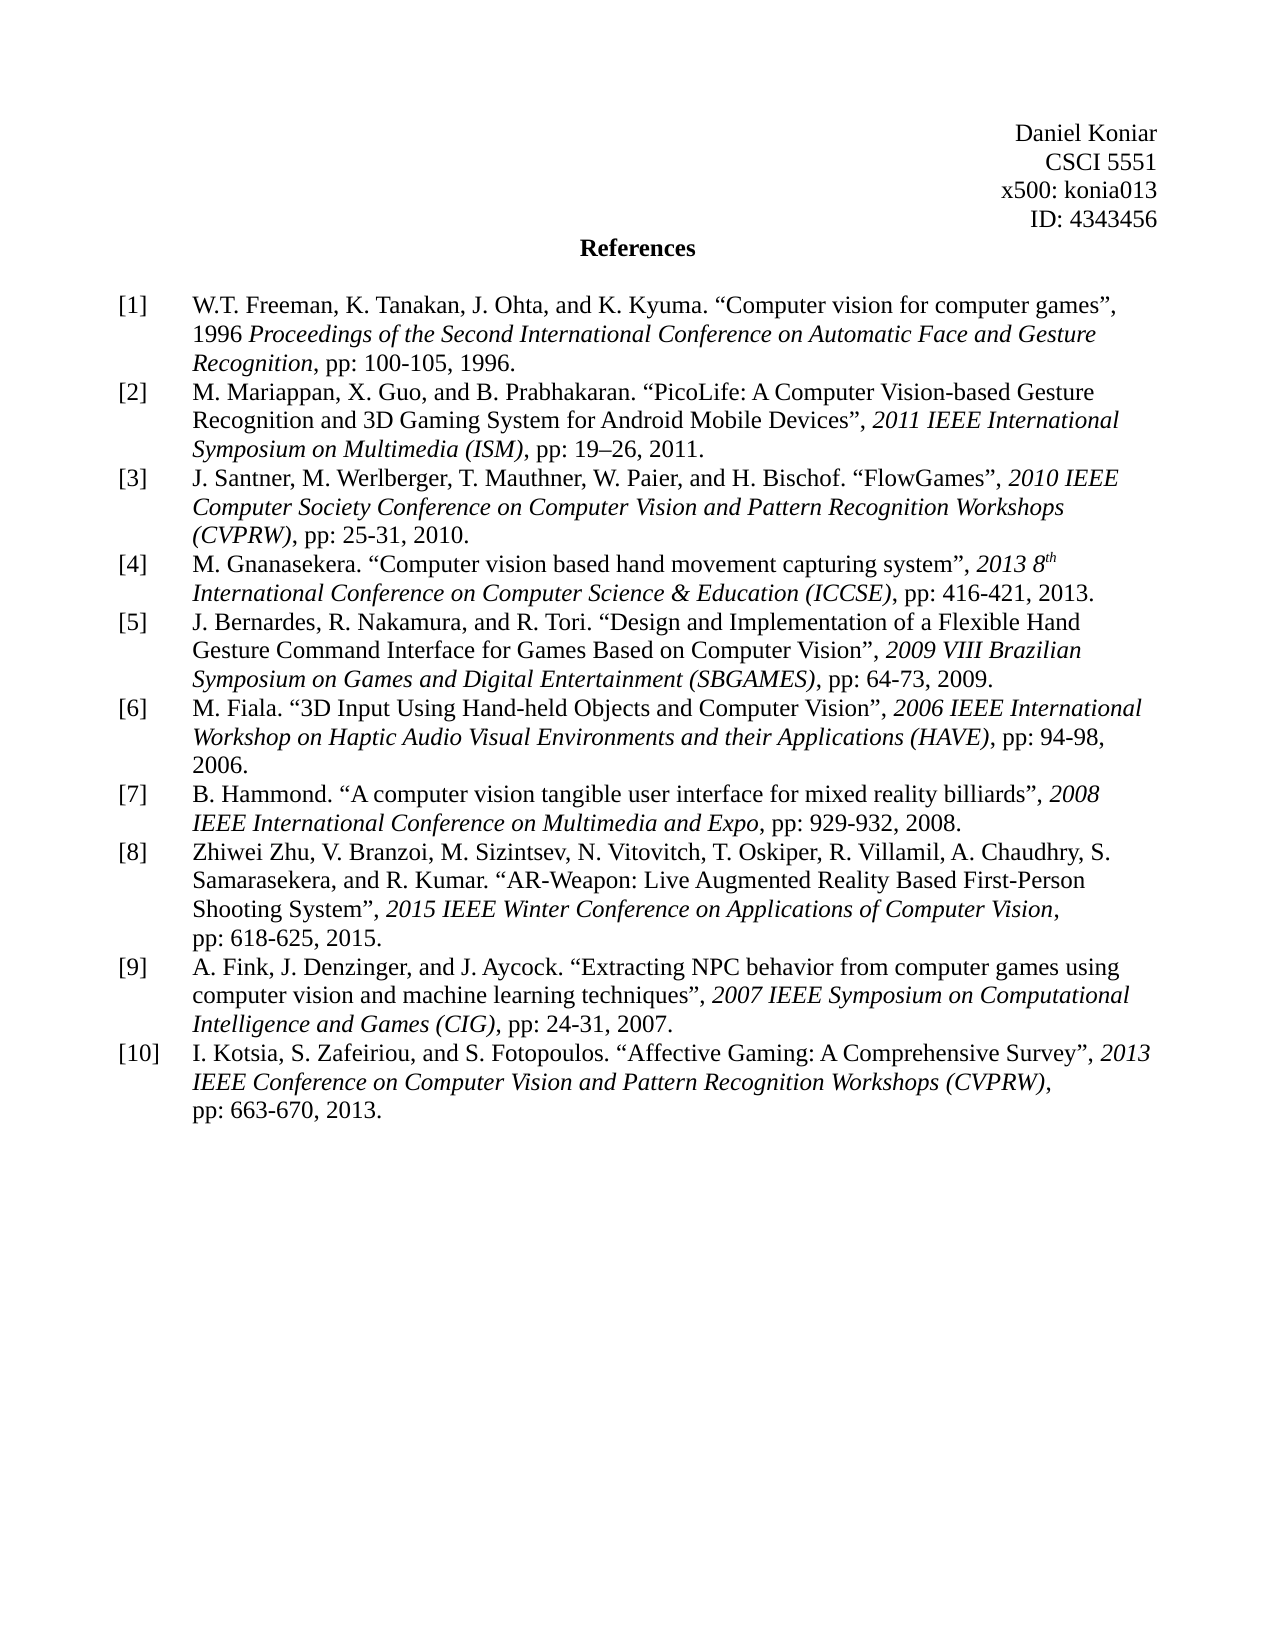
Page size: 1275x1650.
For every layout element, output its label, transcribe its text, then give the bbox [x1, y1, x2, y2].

text ID: 4343456 [118, 204, 1157, 233]
text pp: 663-670, 2013. [118, 1096, 1157, 1124]
text [5] J. Bernardes, R. Nakamura, and R. Tori. “Design and Implementation of a Flexible Hand Gesture Command Interface for Games Based on Computer Vision”, 2009 VIII Brazilian Symposium on Games and Digital Entertainment (SBGAMES), pp: 64-73, 2009. [118, 607, 1157, 693]
text pp: 618-625, 2015. [118, 923, 1157, 952]
text [3] J. Santner, M. Werlberger, T. Mauthner, W. Paier, and H. Bischof. “FlowGames”, 2010 IEEE Computer Society Conference on Computer Vision and Pattern Recognition Workshops (CVPRW), pp: 25-31, 2010. [118, 463, 1157, 549]
text x500: konia013 [118, 176, 1157, 204]
text [9] A. Fink, J. Denzinger, and J. Aycock. “Extracting NPC behavior from computer games using computer vision and machine learning techniques”, 2007 IEEE Symposium on Computational Intelligence and Games (CIG), pp: 24-31, 2007. [118, 952, 1157, 1038]
text [6] M. Fiala. “3D Input Using Hand-held Objects and Computer Vision”, 2006 IEEE International Workshop on Haptic Audio Visual Environments and their Applications (HAVE), pp: 94-98, 2006. [118, 693, 1157, 779]
text [1] W.T. Freeman, K. Tanakan, J. Ohta, and K. Kyuma. “Computer vision for computer games”, 1996 Proceedings of the Second International Conference on Automatic Face and Gesture Recognition, pp: 100-105, 1996. [118, 291, 1157, 377]
text [7] B. Hammond. “A computer vision tangible user interface for mixed reality billiards”, 2008 IEEE International Conference on Multimedia and Expo, pp: 929-932, 2008. [118, 779, 1157, 837]
text CSCI 5551 [118, 147, 1157, 176]
text Daniel Koniar [118, 118, 1157, 147]
text [8] Zhiwei Zhu, V. Branzoi, M. Sizintsev, N. Vitovitch, T. Oskiper, R. Villamil, A. Chaudhry, S. Samarasekera, and R. Kumar. “AR-Weapon: Live Augmented Reality Based First-Person Shooting System”, 2015 IEEE Winter Conference on Applications of Computer Vision, [118, 837, 1157, 923]
text [10] I. Kotsia, S. Zafeiriou, and S. Fotopoulos. “Affective Gaming: A Comprehensive Survey”, 2013 IEEE Conference on Computer Vision and Pattern Recognition Workshops (CVPRW), [118, 1038, 1157, 1096]
text [4] M. Gnanasekera. “Computer vision based hand movement capturing system”, 2013 8th International Conference on Computer Science & Education (ICCSE), pp: 416-421, 2013. [118, 549, 1157, 607]
text References [118, 233, 1157, 262]
text [2] M. Mariappan, X. Guo, and B. Prabhakaran. “PicoLife: A Computer Vision-based Gesture Recognition and 3D Gaming System for Android Mobile Devices”, 2011 IEEE International Symposium on Multimedia (ISM), pp: 19–26, 2011. [118, 377, 1157, 463]
